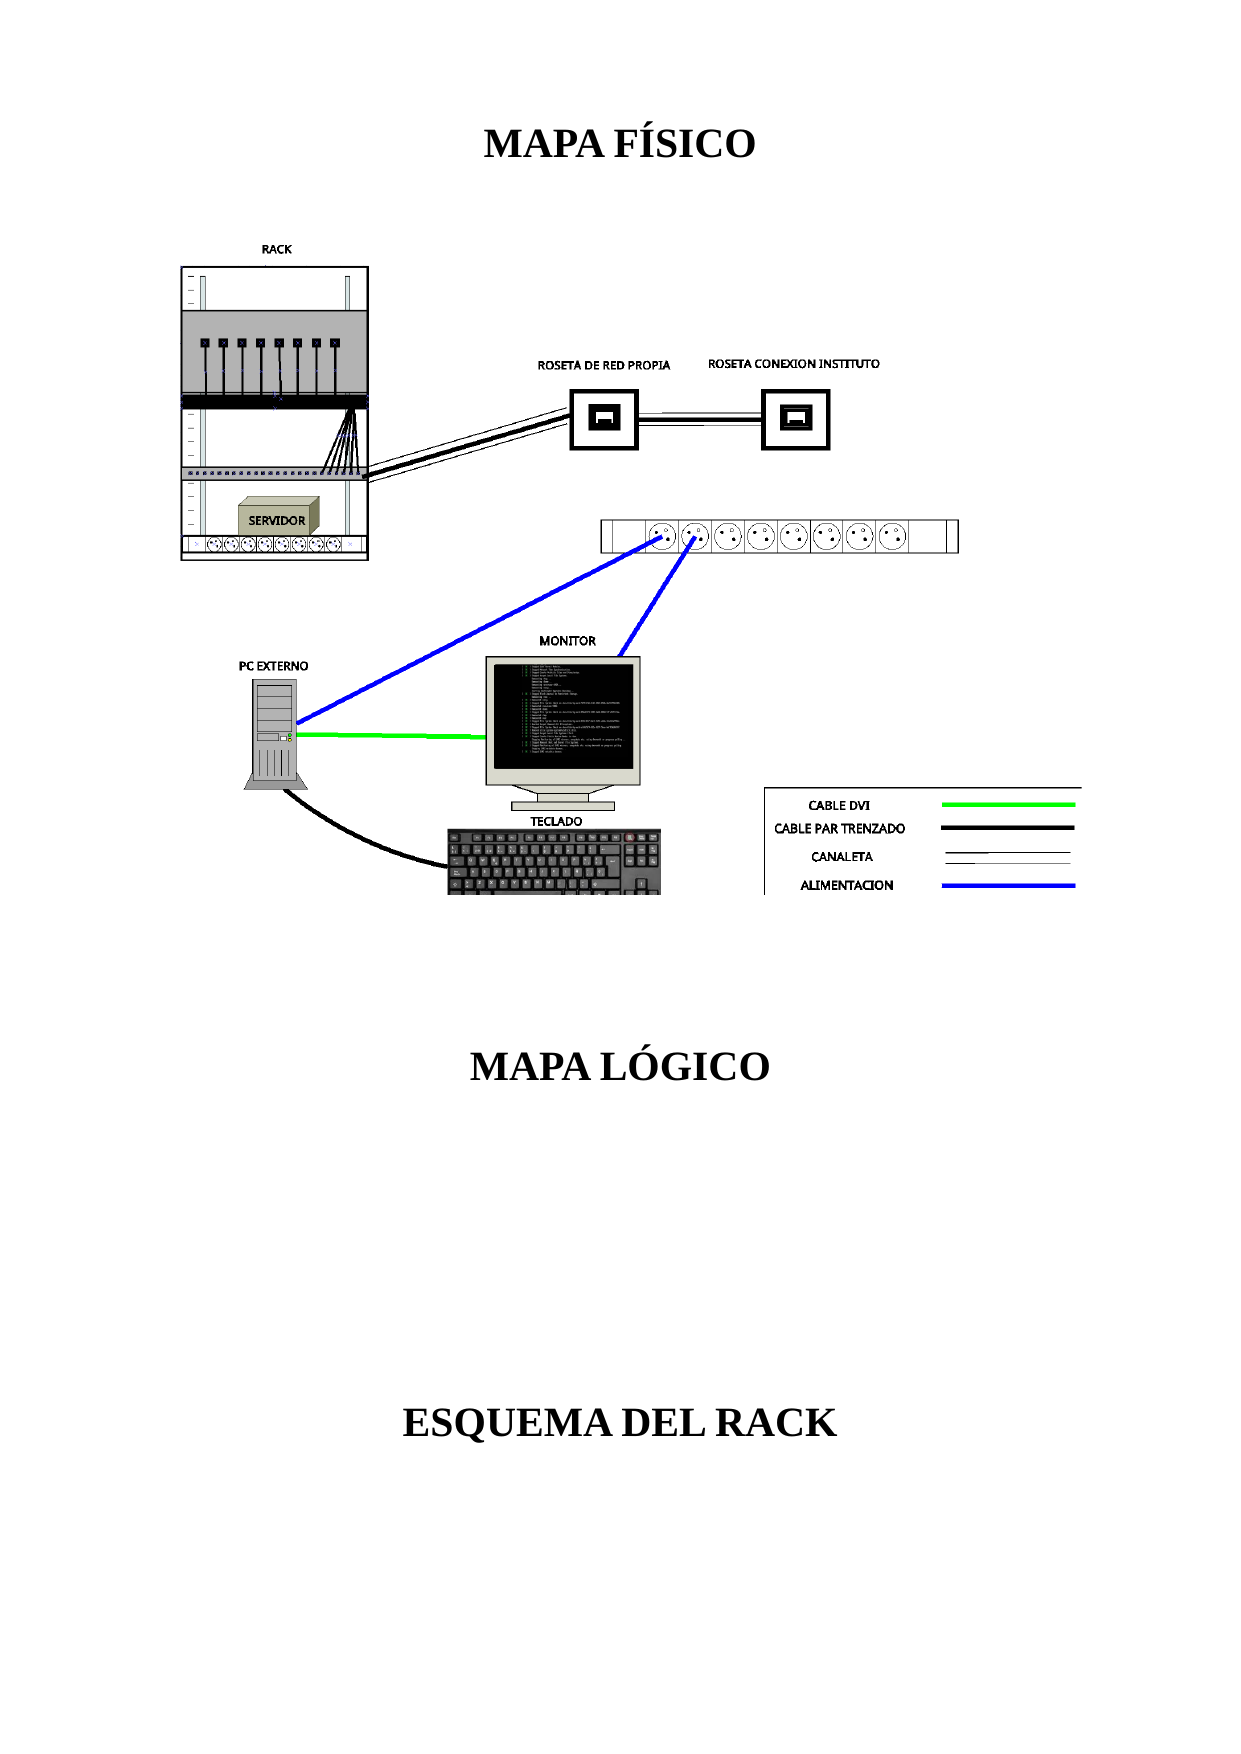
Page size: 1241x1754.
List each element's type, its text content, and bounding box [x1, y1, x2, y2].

text ESQUEMA DEL RACK [118, 1397, 1122, 1445]
picture [179, 244, 1082, 895]
text MAPA FÍSICO [118, 118, 1122, 166]
text MAPA LÓGICO [118, 1042, 1122, 1089]
